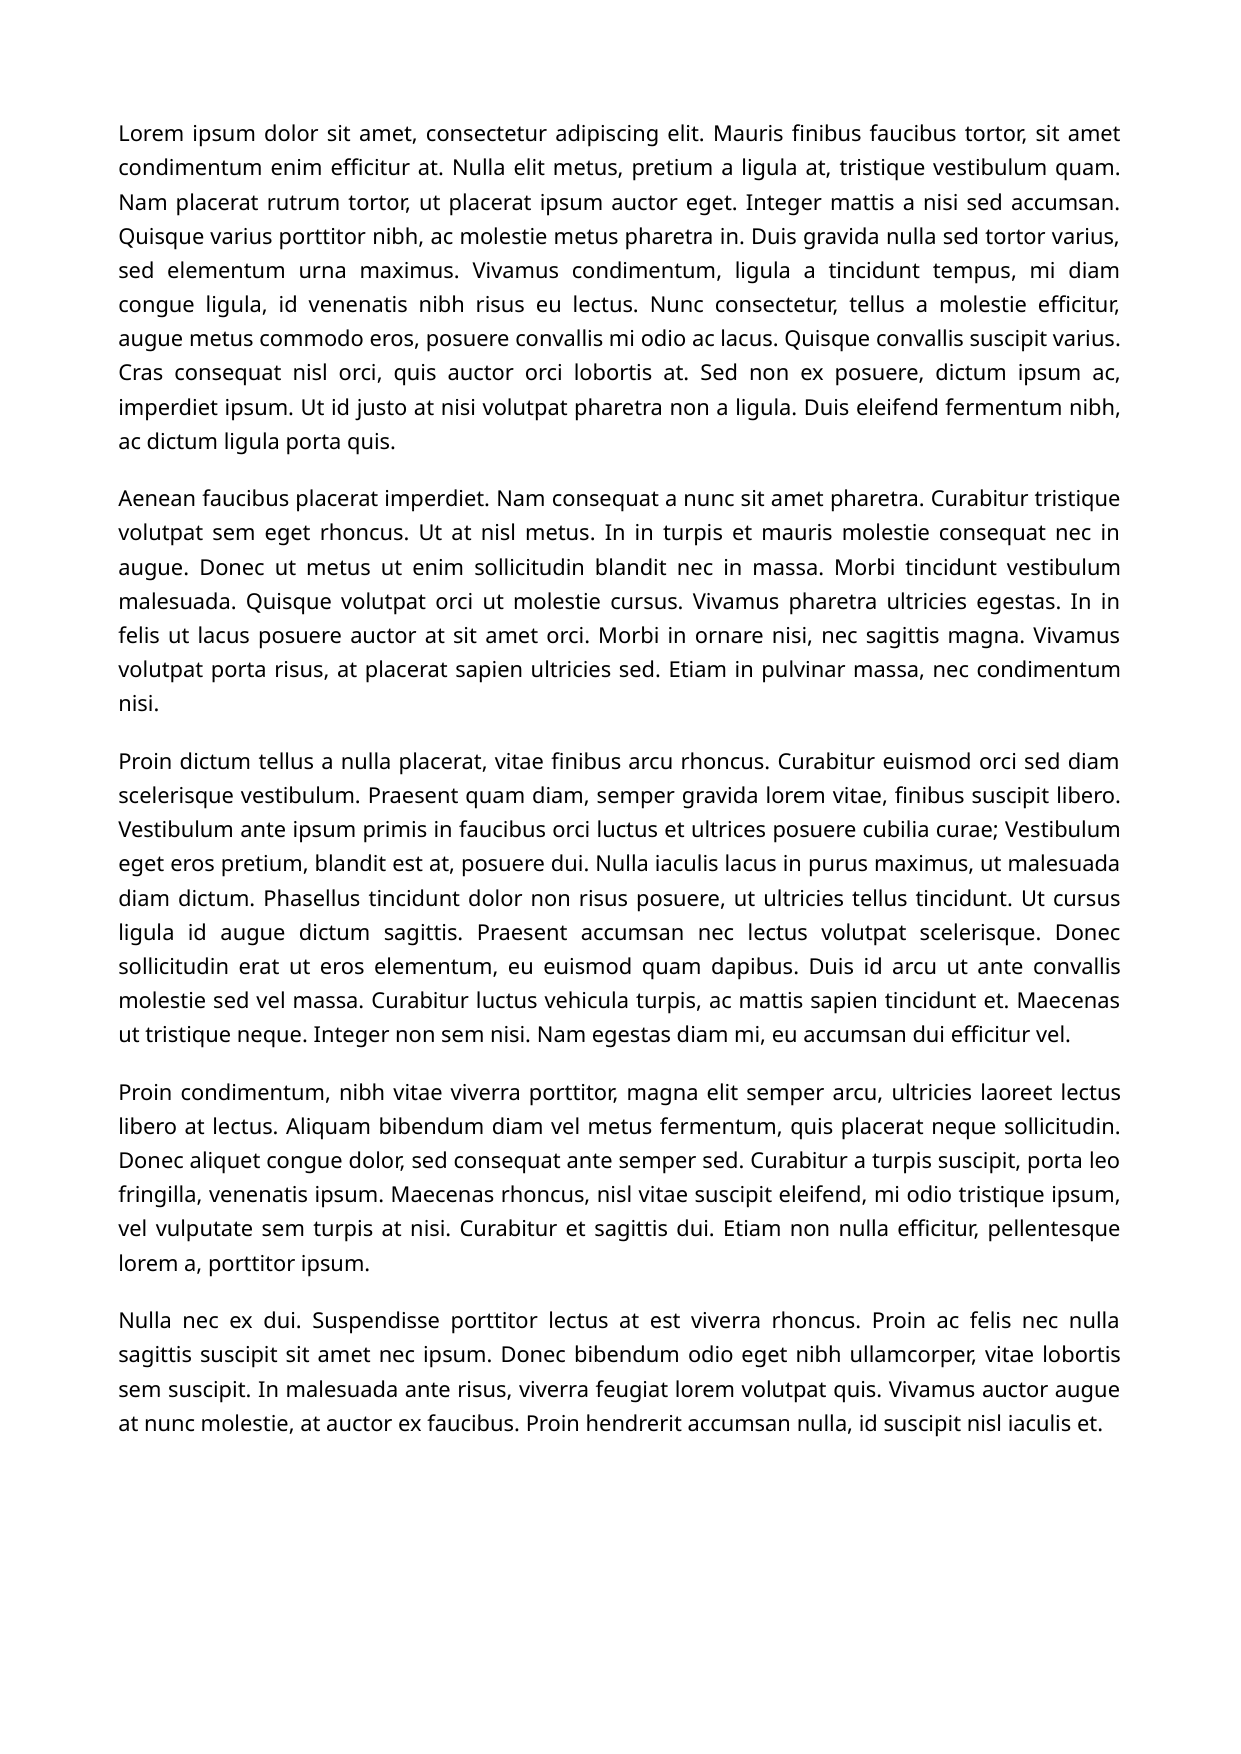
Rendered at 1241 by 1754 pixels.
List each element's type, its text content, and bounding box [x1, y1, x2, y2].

text Nulla nec ex dui. Suspendisse porttitor lectus at est viverra rhoncus. Proin ac felis nec nulla sagittis suscipit sit amet nec ipsum. Donec bibendum odio eget nibh ullamcorper, vitae lobortis sem suscipit. In malesuada ante risus, viverra feugiat lorem volutpat quis. Vivamus auctor augue at nunc molestie, at auctor ex faucibus. Proin hendrerit accumsan nulla, id suscipit nisl iaculis et. [118, 1305, 1122, 1437]
text Aenean faucibus placerat imperdiet. Nam consequat a nunc sit amet pharetra. Curabitur tristique volutpat sem eget rhoncus. Ut at nisl metus. In in turpis et mauris molestie consequat nec in augue. Donec ut metus ut enim sollicitudin blandit nec in massa. Morbi tincidunt vestibulum malesuada. Quisque volutpat orci ut molestie cursus. Vivamus pharetra ultricies egestas. In in felis ut lacus posuere auctor at sit amet orci. Morbi in ornare nisi, nec sagittis magna. Vivamus volutpat porta risus, at placerat sapien ultricies sed. Etiam in pulvinar massa, nec condimentum nisi. [118, 483, 1122, 718]
text Lorem ipsum dolor sit amet, consectetur adipiscing elit. Mauris finibus faucibus tortor, sit amet condimentum enim efficitur at. Nulla elit metus, pretium a ligula at, tristique vestibulum quam. Nam placerat rutrum tortor, ut placerat ipsum auctor eget. Integer mattis a nisi sed accumsan. Quisque varius porttitor nibh, ac molestie metus pharetra in. Duis gravida nulla sed tortor varius, sed elementum urna maximus. Vivamus condimentum, ligula a tincidunt tempus, mi diam congue ligula, id venenatis nibh risus eu lectus. Nunc consectetur, tellus a molestie efficitur, augue metus commodo eros, posuere convallis mi odio ac lacus. Quisque convallis suscipit varius. Cras consequat nisl orci, quis auctor orci lobortis at. Sed non ex posuere, dictum ipsum ac, imperdiet ipsum. Ut id justo at nisi volutpat pharetra non a ligula. Duis eleifend fermentum nibh, ac dictum ligula porta quis. [118, 118, 1122, 455]
text Proin dictum tellus a nulla placerat, vitae finibus arcu rhoncus. Curabitur euismod orci sed diam scelerisque vestibulum. Praesent quam diam, semper gravida lorem vitae, finibus suscipit libero. Vestibulum ante ipsum primis in faucibus orci luctus et ultrices posuere cubilia curae; Vestibulum eget eros pretium, blandit est at, posuere dui. Nulla iaculis lacus in purus maximus, ut malesuada diam dictum. Phasellus tincidunt dolor non risus posuere, ut ultricies tellus tincidunt. Ut cursus ligula id augue dictum sagittis. Praesent accumsan nec lectus volutpat scelerisque. Donec sollicitudin erat ut eros elementum, eu euismod quam dapibus. Duis id arcu ut ante convallis molestie sed vel massa. Curabitur luctus vehicula turpis, ac mattis sapien tincidunt et. Maecenas ut tristique neque. Integer non sem nisi. Nam egestas diam mi, eu accumsan dui efficitur vel. [118, 746, 1122, 1049]
text Proin condimentum, nibh vitae viverra porttitor, magna elit semper arcu, ultricies laoreet lectus libero at lectus. Aliquam bibendum diam vel metus fermentum, quis placerat neque sollicitudin. Donec aliquet congue dolor, sed consequat ante semper sed. Curabitur a turpis suscipit, porta leo fringilla, venenatis ipsum. Maecenas rhoncus, nisl vitae suscipit eleifend, mi odio tristique ipsum, vel vulputate sem turpis at nisi. Curabitur et sagittis dui. Etiam non nulla efficitur, pellentesque lorem a, porttitor ipsum. [118, 1077, 1122, 1277]
